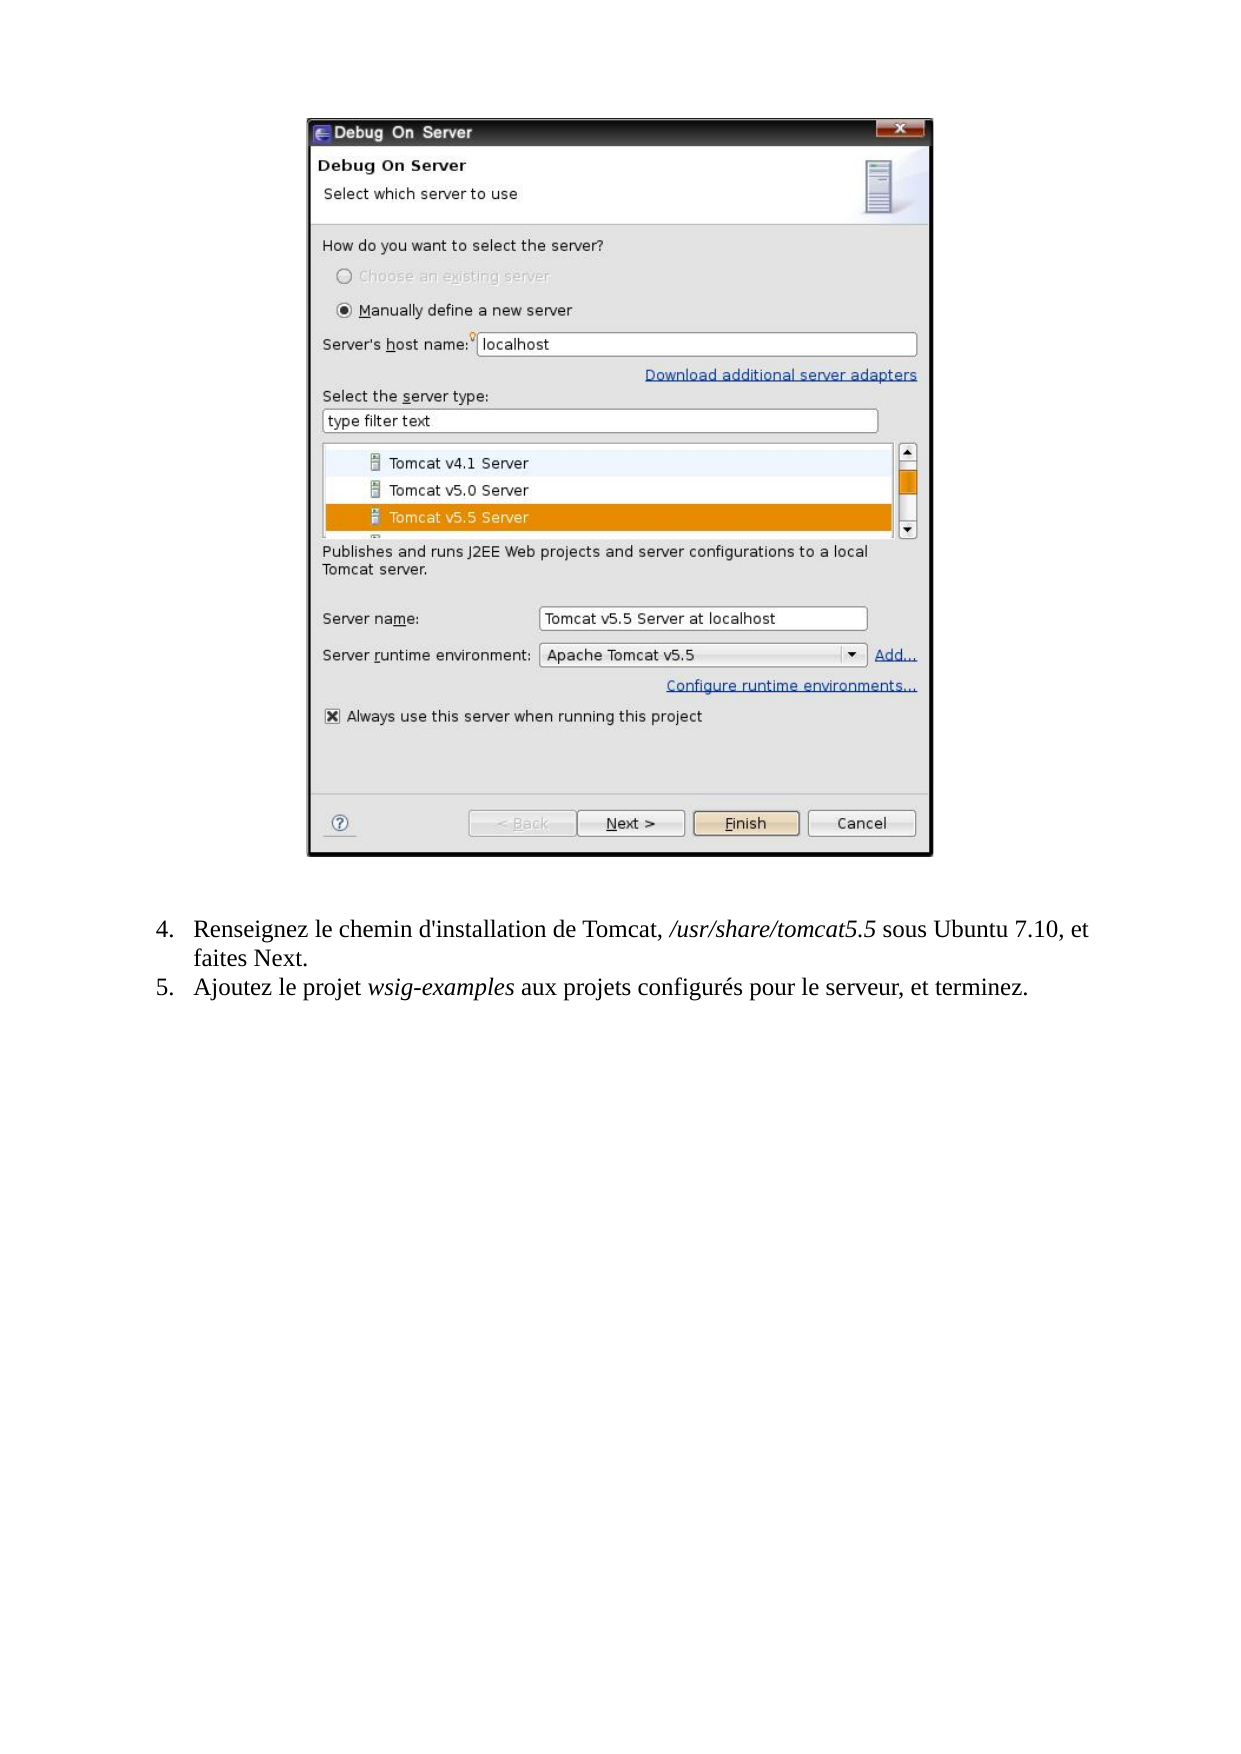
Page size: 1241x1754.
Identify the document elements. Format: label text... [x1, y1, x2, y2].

picture [306, 118, 934, 857]
list Renseignez le chemin d'installation de Tomcat, /usr/share/tomcat5.5 sous Ubuntu 7.10, et faites Next. [156, 914, 1122, 972]
list Ajoutez le projet wsig-examples aux projets configurés pour le serveur, et terminez. [156, 972, 1122, 1000]
